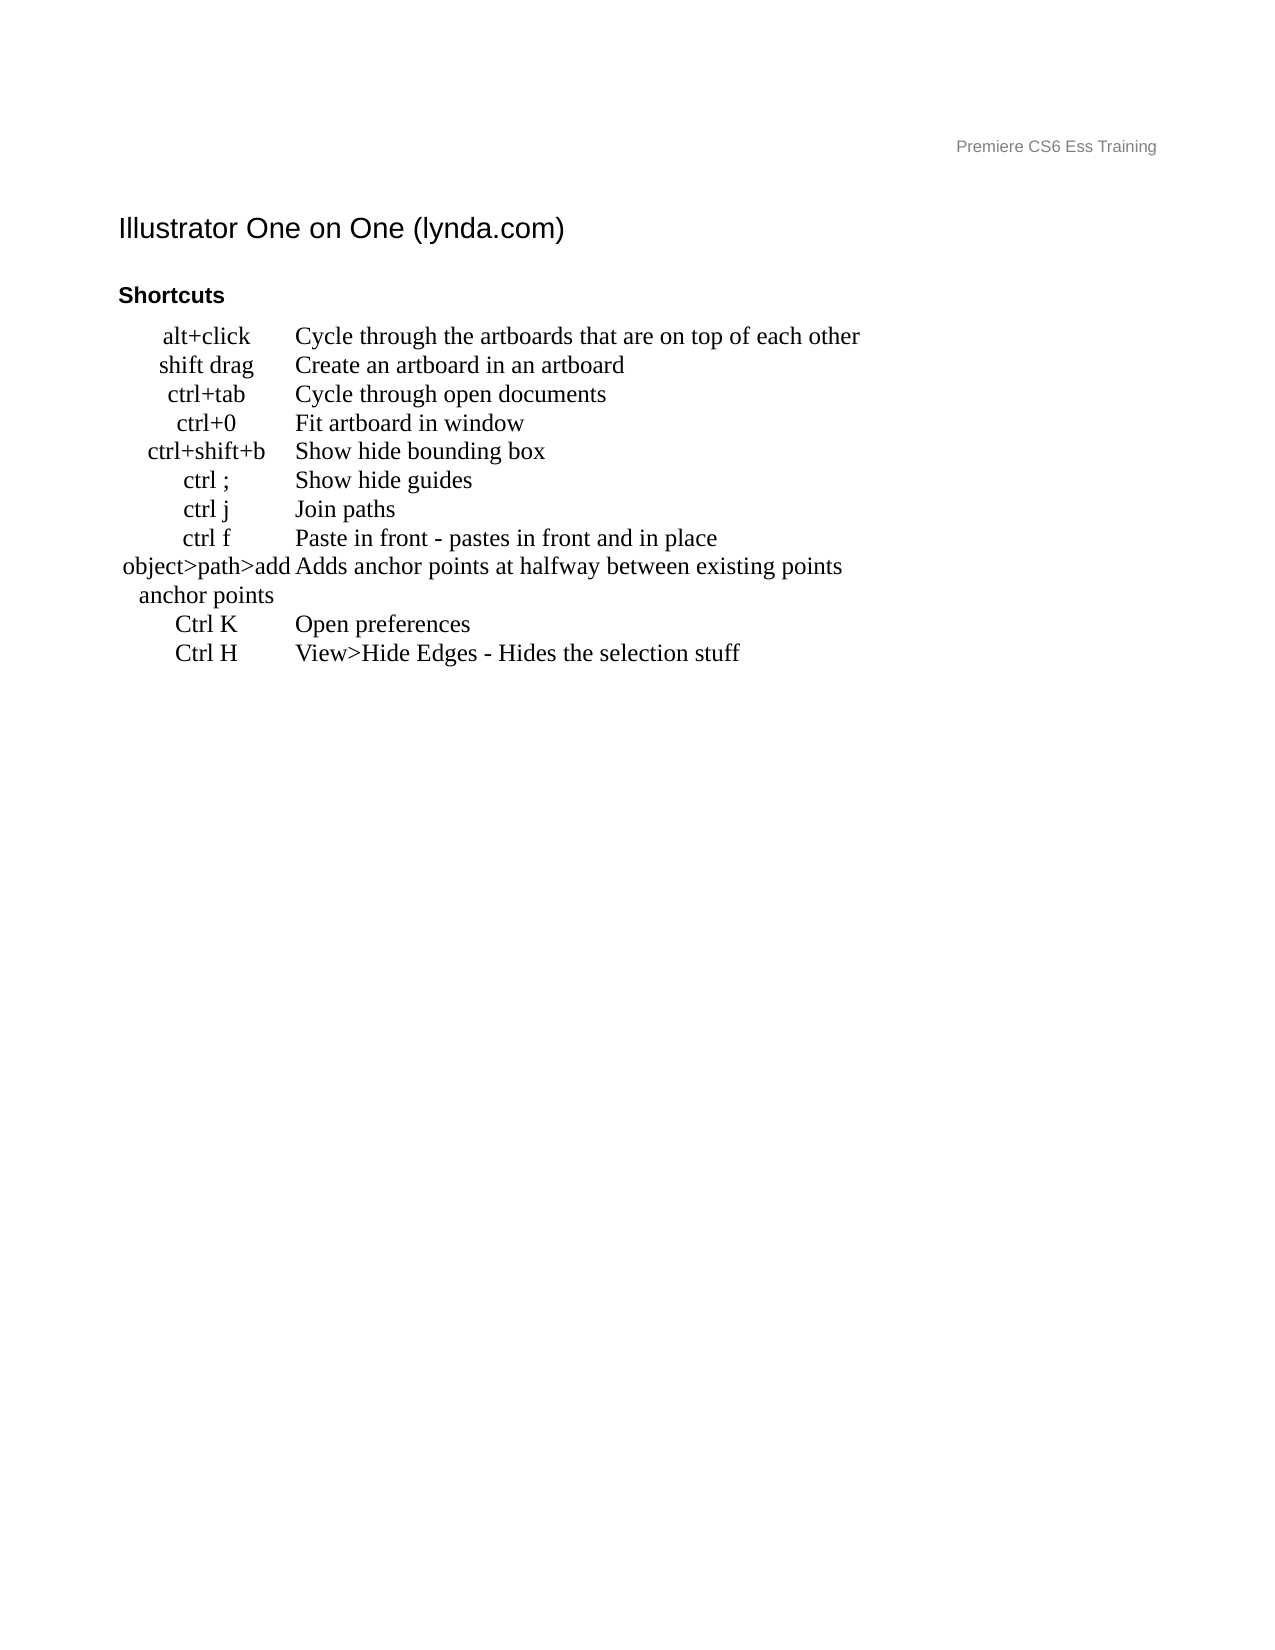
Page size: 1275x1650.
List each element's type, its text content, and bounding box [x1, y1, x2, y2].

table_cell object>path>add anchor points [118, 551, 295, 609]
table_cell [118, 1213, 295, 1241]
table_cell Adds anchor points at halfway between existing points [295, 551, 1157, 609]
table_cell [295, 810, 1157, 839]
table_cell [295, 1385, 1157, 1414]
table_cell Show hide guides [295, 465, 1157, 494]
table_header Cycle through the artboards that are on top of each other [295, 321, 1157, 350]
table_cell [295, 896, 1157, 925]
table_cell [295, 1241, 1157, 1270]
table_cell [118, 1069, 295, 1098]
table_cell [118, 1414, 295, 1443]
table_cell [118, 1184, 295, 1213]
table_cell [295, 1500, 1157, 1529]
table_cell [295, 1414, 1157, 1443]
table_cell [118, 1098, 295, 1126]
table_cell [118, 896, 295, 925]
table_cell View>Hide Edges - Hides the selection stuff [295, 638, 1157, 666]
table_cell [118, 1385, 295, 1414]
table_cell [295, 781, 1157, 810]
table_cell [118, 666, 295, 695]
table_cell [118, 1328, 295, 1356]
table_cell ctrl+tab [118, 379, 295, 408]
table_cell [295, 1328, 1157, 1356]
table_cell [295, 724, 1157, 753]
table_cell [118, 1011, 295, 1040]
table_cell [118, 1155, 295, 1184]
table_cell Ctrl K [118, 609, 295, 638]
table_cell [118, 954, 295, 983]
table_cell ctrl j [118, 494, 295, 523]
table_cell [295, 868, 1157, 896]
table_cell [295, 1126, 1157, 1155]
table_cell ctrl+0 [118, 408, 295, 436]
table_cell [118, 1500, 295, 1529]
table_cell [295, 1011, 1157, 1040]
table_cell [118, 1356, 295, 1385]
table_cell [118, 1443, 295, 1471]
table_cell [295, 1184, 1157, 1213]
table_cell [118, 1471, 295, 1500]
table_cell [118, 695, 295, 724]
table_cell [295, 1213, 1157, 1241]
table_cell [295, 753, 1157, 781]
table_cell [295, 954, 1157, 983]
table_cell ctrl ; [118, 465, 295, 494]
table_cell [118, 1270, 295, 1299]
subtitle Illustrator One on One (lynda.com) [118, 211, 1157, 245]
table_cell [295, 1471, 1157, 1500]
table_cell Join paths [295, 494, 1157, 523]
table_cell [295, 925, 1157, 954]
table_cell [118, 839, 295, 868]
table_cell [295, 839, 1157, 868]
table_cell shift drag [118, 350, 295, 379]
table_cell [295, 1040, 1157, 1069]
table_cell [118, 925, 295, 954]
table_cell Fit artboard in window [295, 408, 1157, 436]
table_cell [295, 1443, 1157, 1471]
table_cell ctrl+shift+b [118, 436, 295, 465]
table_cell [295, 1069, 1157, 1098]
table_cell Show hide bounding box [295, 436, 1157, 465]
table_cell [295, 983, 1157, 1011]
table_cell [118, 1040, 295, 1069]
table_cell [118, 724, 295, 753]
table_cell [118, 983, 295, 1011]
table_cell [118, 781, 295, 810]
table_cell [118, 868, 295, 896]
table_cell Open preferences [295, 609, 1157, 638]
table_cell ctrl f [118, 523, 295, 551]
subtitle Shortcuts [118, 282, 1157, 309]
table_header alt+click [118, 321, 295, 350]
table_cell [118, 810, 295, 839]
table_cell [295, 1356, 1157, 1385]
table_cell Ctrl H [118, 638, 295, 666]
table_cell Create an artboard in an artboard [295, 350, 1157, 379]
table_cell [295, 1098, 1157, 1126]
table_cell [295, 695, 1157, 724]
table_cell Cycle through open documents [295, 379, 1157, 408]
table_cell [118, 1241, 295, 1270]
table_cell [295, 1155, 1157, 1184]
table_cell [295, 1270, 1157, 1299]
table_cell [118, 1299, 295, 1328]
table_cell [118, 753, 295, 781]
table_cell [118, 1126, 295, 1155]
table_cell [295, 1299, 1157, 1328]
table_cell Paste in front - pastes in front and in place [295, 523, 1157, 551]
table_cell [295, 666, 1157, 695]
